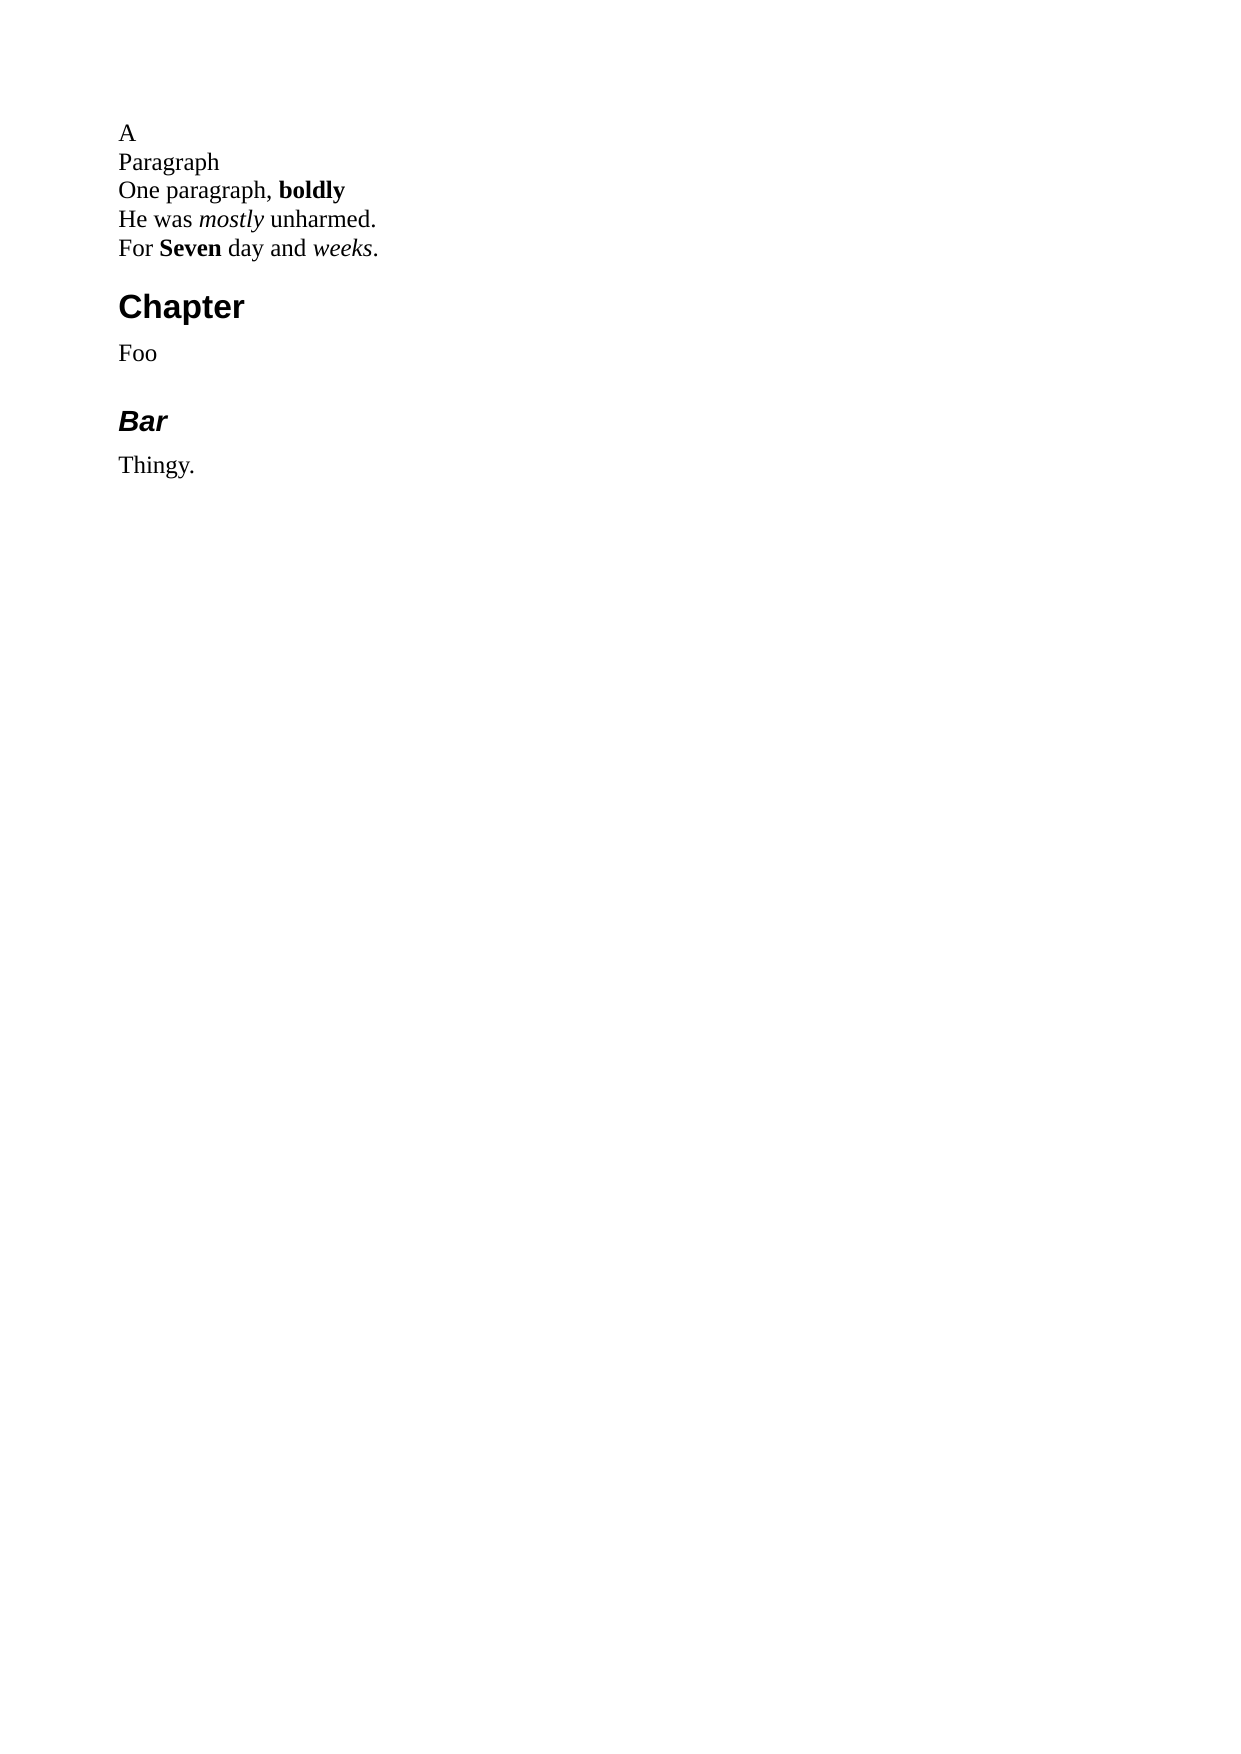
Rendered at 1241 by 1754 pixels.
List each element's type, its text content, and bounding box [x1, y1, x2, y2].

text Thingy. [118, 450, 1122, 479]
text One paragraph, boldly [118, 176, 1122, 204]
subtitle Bar [118, 404, 1122, 438]
text Paragraph [118, 147, 1122, 176]
text For Seven day and weeks. [118, 233, 1122, 262]
text A [118, 118, 1122, 147]
text He was mostly unharmed. [118, 204, 1122, 233]
subtitle Chapter [118, 287, 1122, 326]
text Foo [118, 338, 1122, 367]
